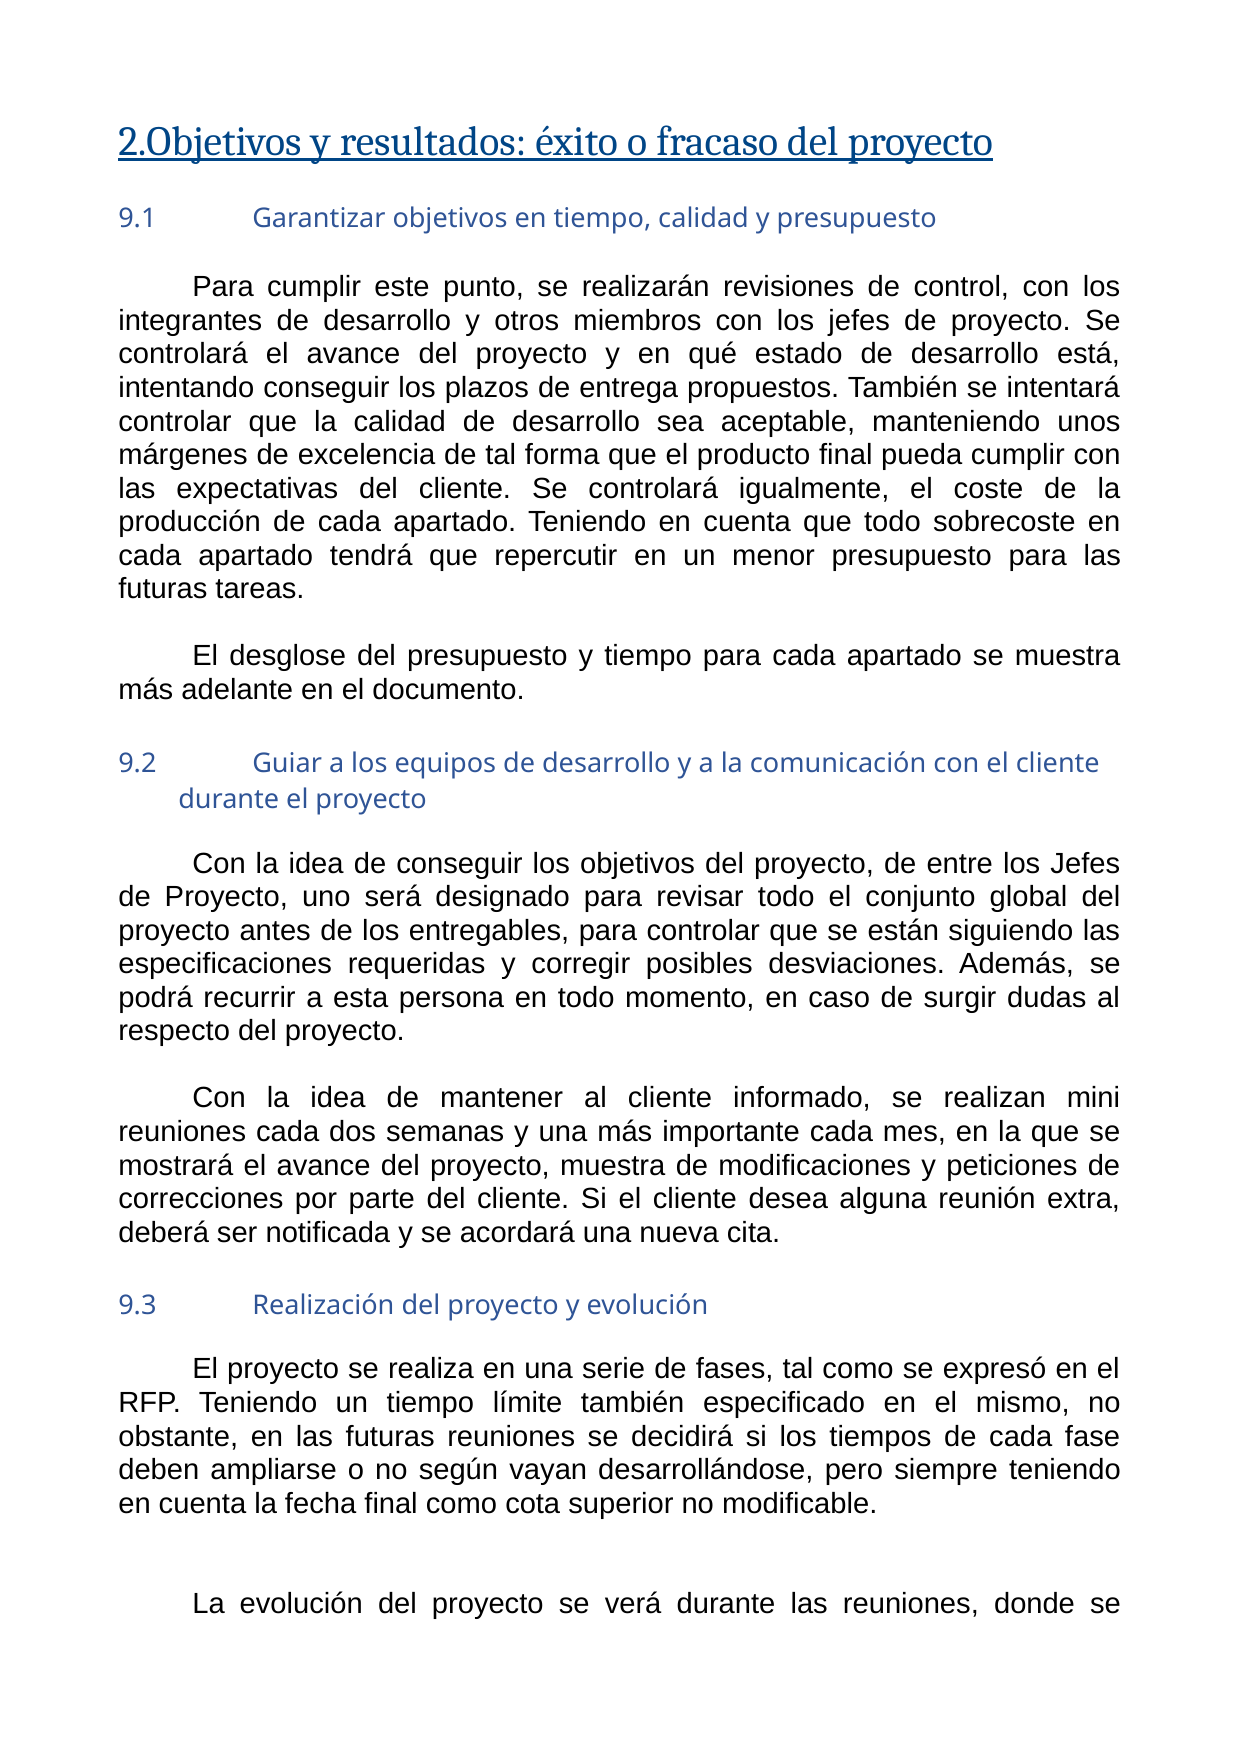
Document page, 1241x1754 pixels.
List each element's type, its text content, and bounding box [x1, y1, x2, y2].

subtitle Realización del proyecto y evolución [118, 1286, 1122, 1323]
text Para cumplir este punto, se realizarán revisiones de control, con los integrantes de desarrollo y otros miembros con los jefes de proyecto. Se controlará el avance del proyecto y en qué estado de desarrollo está, intentando conseguir los plazos de entrega propuestos. También se intentará controlar que la calidad de desarrollo sea aceptable, manteniendo unos márgenes de excelencia de tal forma que el producto final pueda cumplir con las expectativas del cliente. Se controlará igualmente, el coste de la producción de cada apartado. Teniendo en cuenta que todo sobrecoste en cada apartado tendrá que repercutir en un menor presupuesto para las futuras tareas. [118, 269, 1122, 605]
text El desglose del presupuesto y tiempo para cada apartado se muestra más adelante en el documento. [118, 638, 1122, 705]
subtitle Garantizar objetivos en tiempo, calidad y presupuesto [118, 199, 1122, 236]
text Con la idea de mantener al cliente informado, se realizan mini reuniones cada dos semanas y una más importante cada mes, en la que se mostrará el avance del proyecto, muestra de modificaciones y peticiones de correcciones por parte del cliente. Si el cliente desea alguna reunión extra, deberá ser notificada y se acordará una nueva cita. [118, 1080, 1122, 1248]
subtitle Guiar a los equipos de desarrollo y a la comunicación con el cliente durante el proyecto [118, 743, 1122, 817]
text La evolución del proyecto se verá durante las reuniones, donde se [118, 1586, 1122, 1620]
text 2.Objetivos y resultados: éxito o fracaso del proyecto [118, 118, 1122, 166]
text El proyecto se realiza en una serie de fases, tal como se expresó en el RFP. Teniendo un tiempo límite también especificado en el mismo, no obstante, en las futuras reuniones se decidirá si los tiempos de cada fase deben ampliarse o no según vayan desarrollándose, pero siempre teniendo en cuenta la fecha final como cota superior no modificable. [118, 1351, 1122, 1519]
text Con la idea de conseguir los objetivos del proyecto, de entre los Jefes de Proyecto, uno será designado para revisar todo el conjunto global del proyecto antes de los entregables, para controlar que se están siguiendo las especificaciones requeridas y corregir posibles desviaciones. Además, se podrá recurrir a esta persona en todo momento, en caso de surgir dudas al respecto del proyecto. [118, 846, 1122, 1047]
